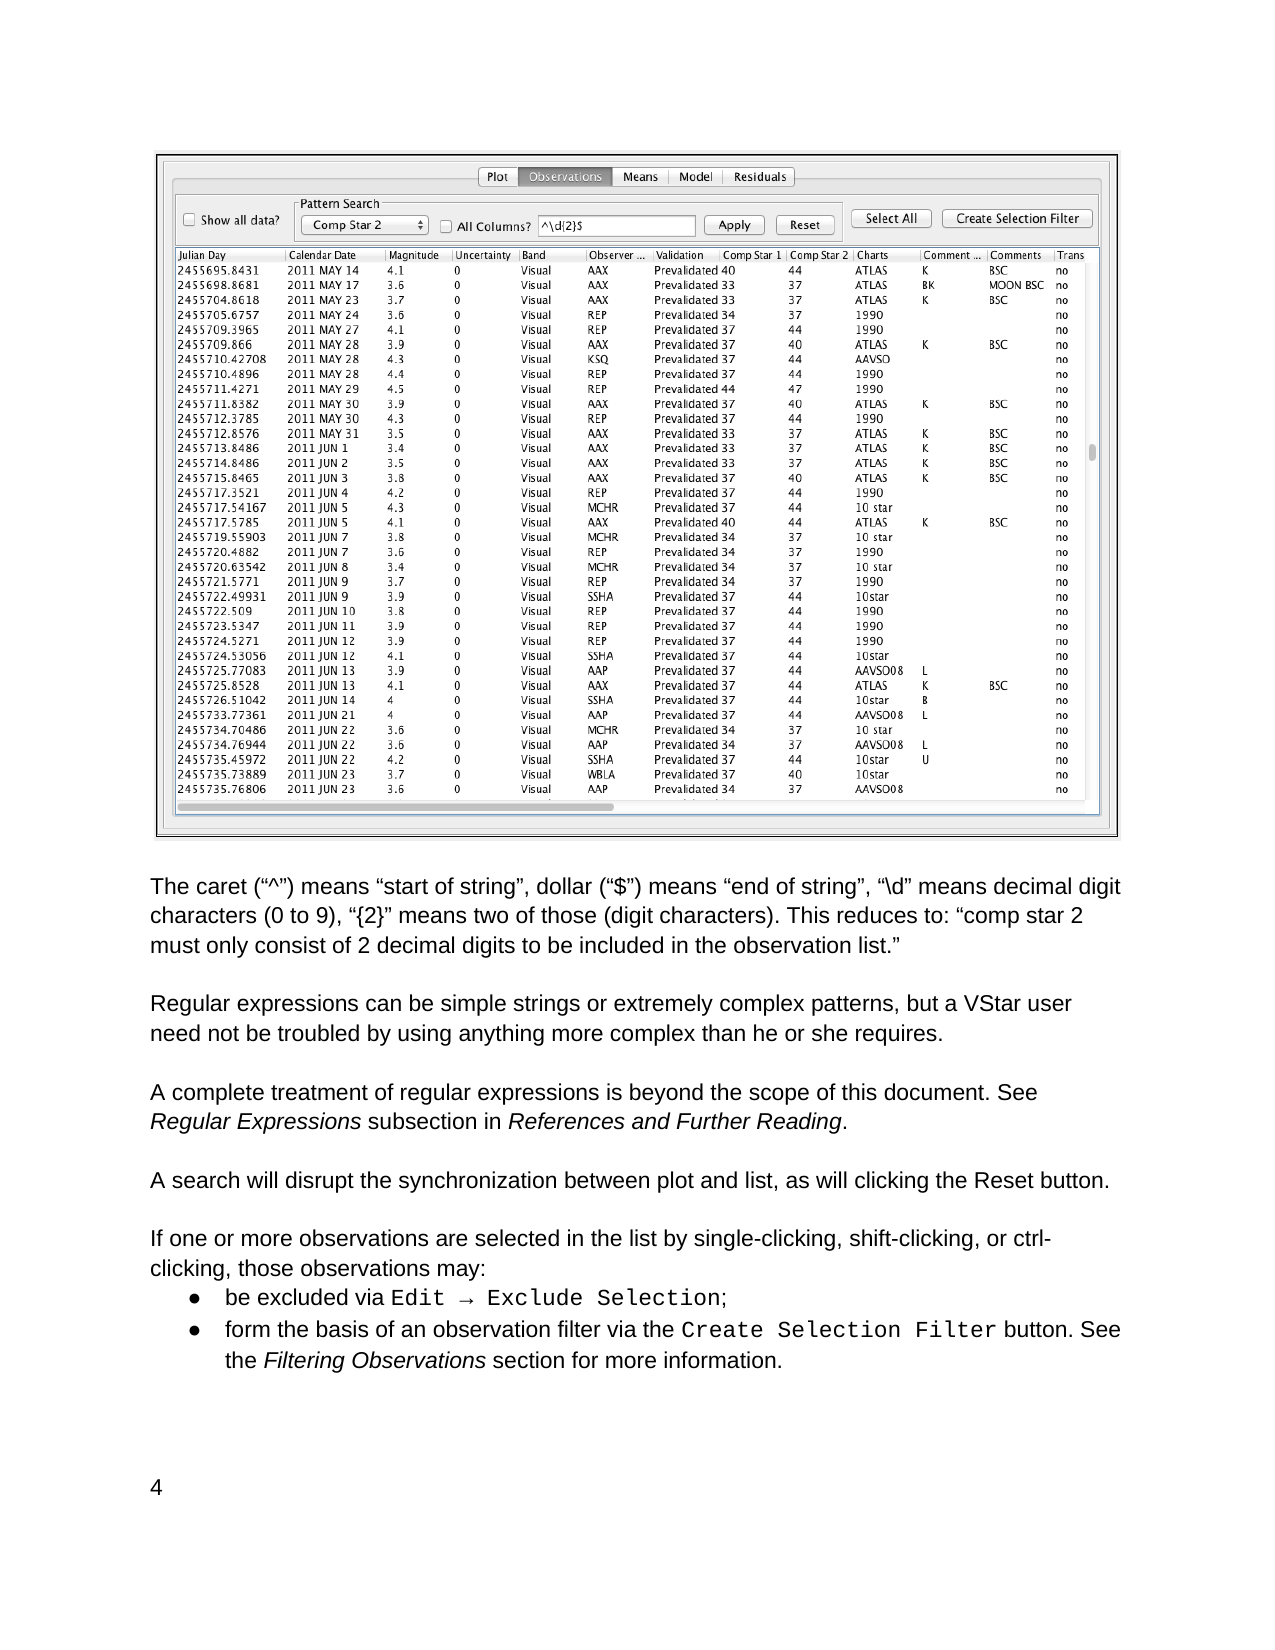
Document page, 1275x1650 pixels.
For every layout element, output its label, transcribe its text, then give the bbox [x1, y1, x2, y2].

list be excluded via Edit → Exclude Selection; [187, 1285, 1125, 1312]
text The caret (“^”) means “start of string”, dollar (“$”) means “end of string”, “\d” means decimal digit characters (0 to 9), “{2}” means two of those (digit characters). This reduces to: “comp star 2 must only consist of 2 decimal digits to be included in the observation list.” [150, 874, 1125, 958]
list form the basis of an observation filter via the Create Selection Filter button. See the Filtering Observations section for more information. [187, 1317, 1125, 1373]
text A complete treatment of regular expressions is beyond the scope of this document. See Regular Expressions subsection in References and Further Reading. [150, 1079, 1125, 1134]
text Regular expressions can be simple strings or extremely complex patterns, but a VStar user need not be troubled by using anything more complex than he or she requires. [150, 991, 1125, 1046]
picture [153, 150, 1122, 841]
text If one or more observations are selected in the list by single-clicking, shift-clicking, or ctrl-clicking, those observations may: [150, 1226, 1125, 1281]
text A search will disrupt the synchronization between plot and list, as will clicking the Reset button. [150, 1167, 1125, 1193]
